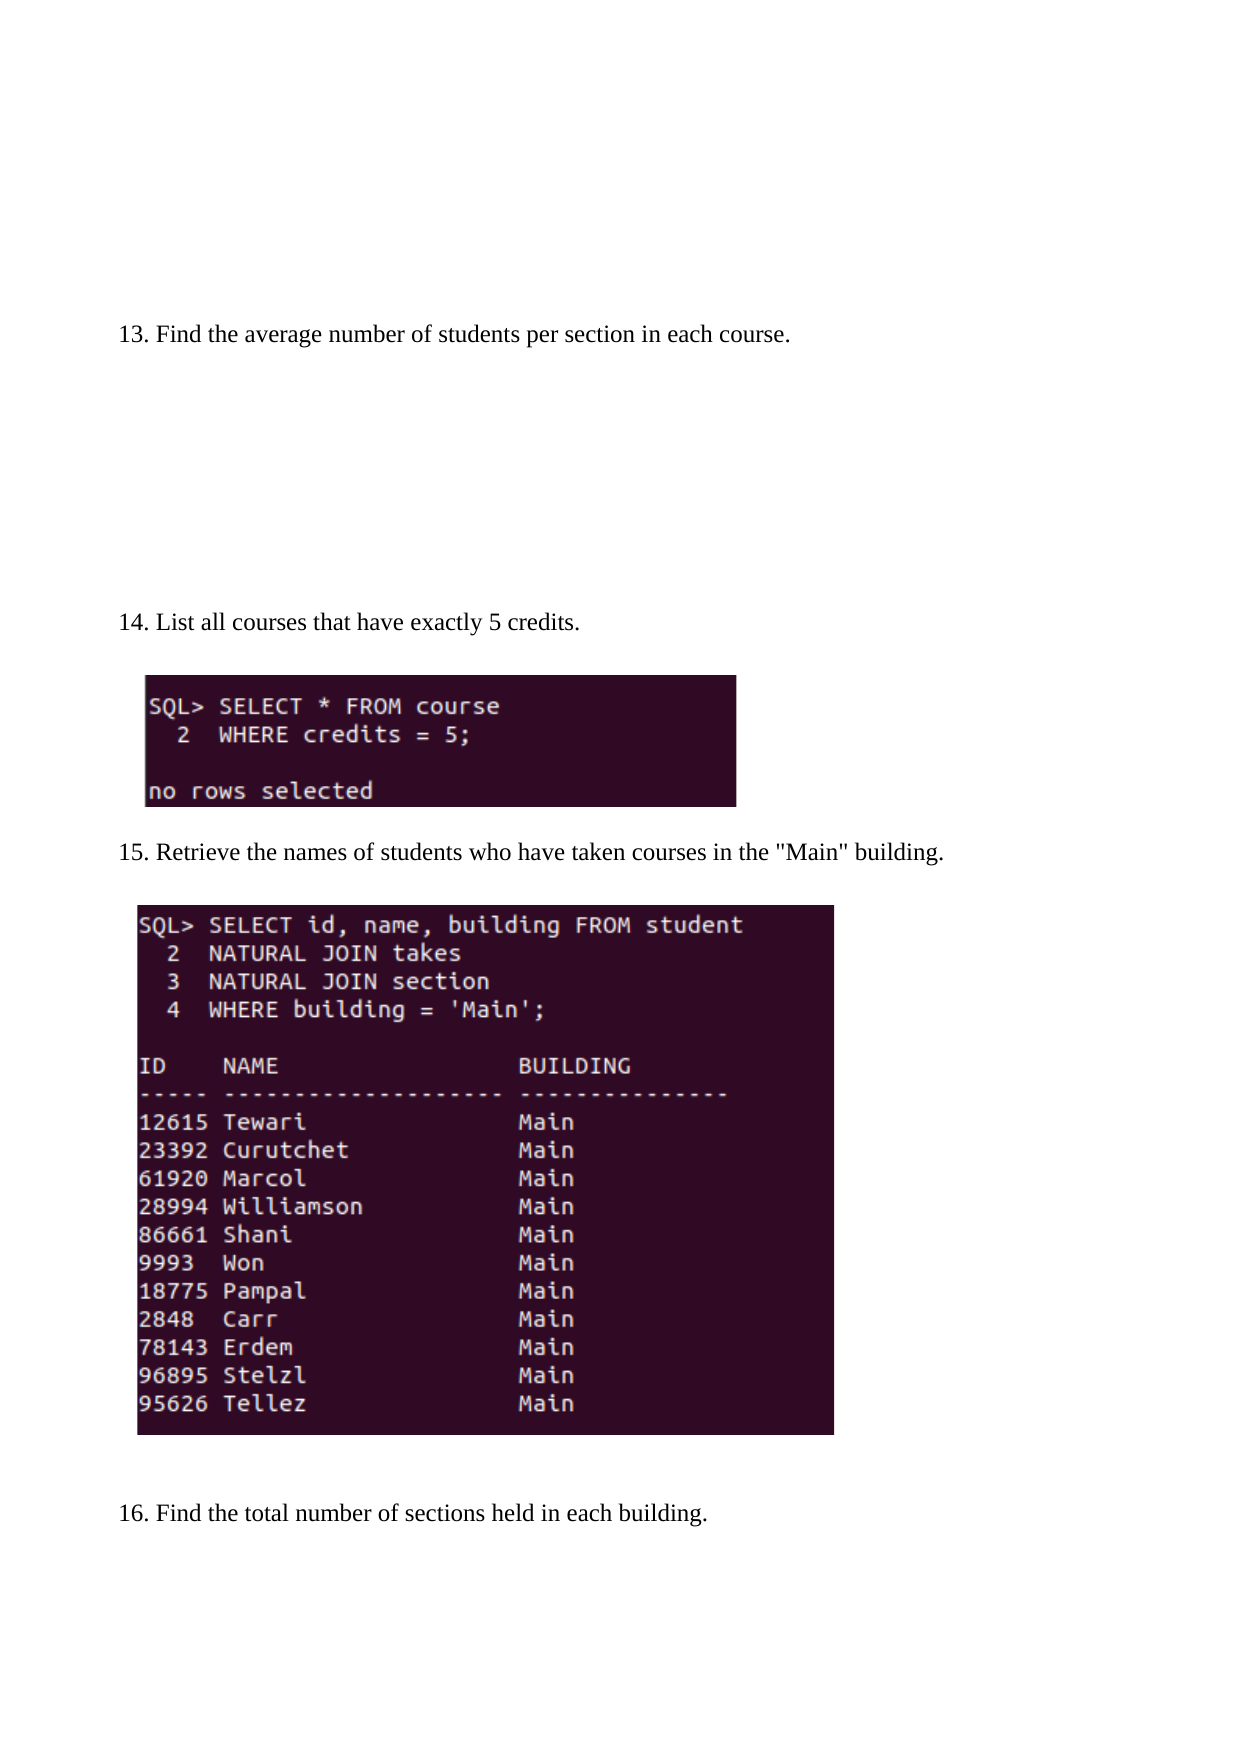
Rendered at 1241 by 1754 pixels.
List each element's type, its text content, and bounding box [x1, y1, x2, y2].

text 16. Find the total number of sections held in each building. [118, 1498, 1122, 1527]
text 14. List all courses that have exactly 5 credits. [118, 607, 1122, 636]
text 15. Retrieve the names of students who have taken courses in the "Main" building. [118, 837, 1122, 866]
picture [144, 675, 737, 807]
text 13. Find the average number of students per section in each course. [118, 319, 1122, 348]
picture [137, 905, 835, 1435]
